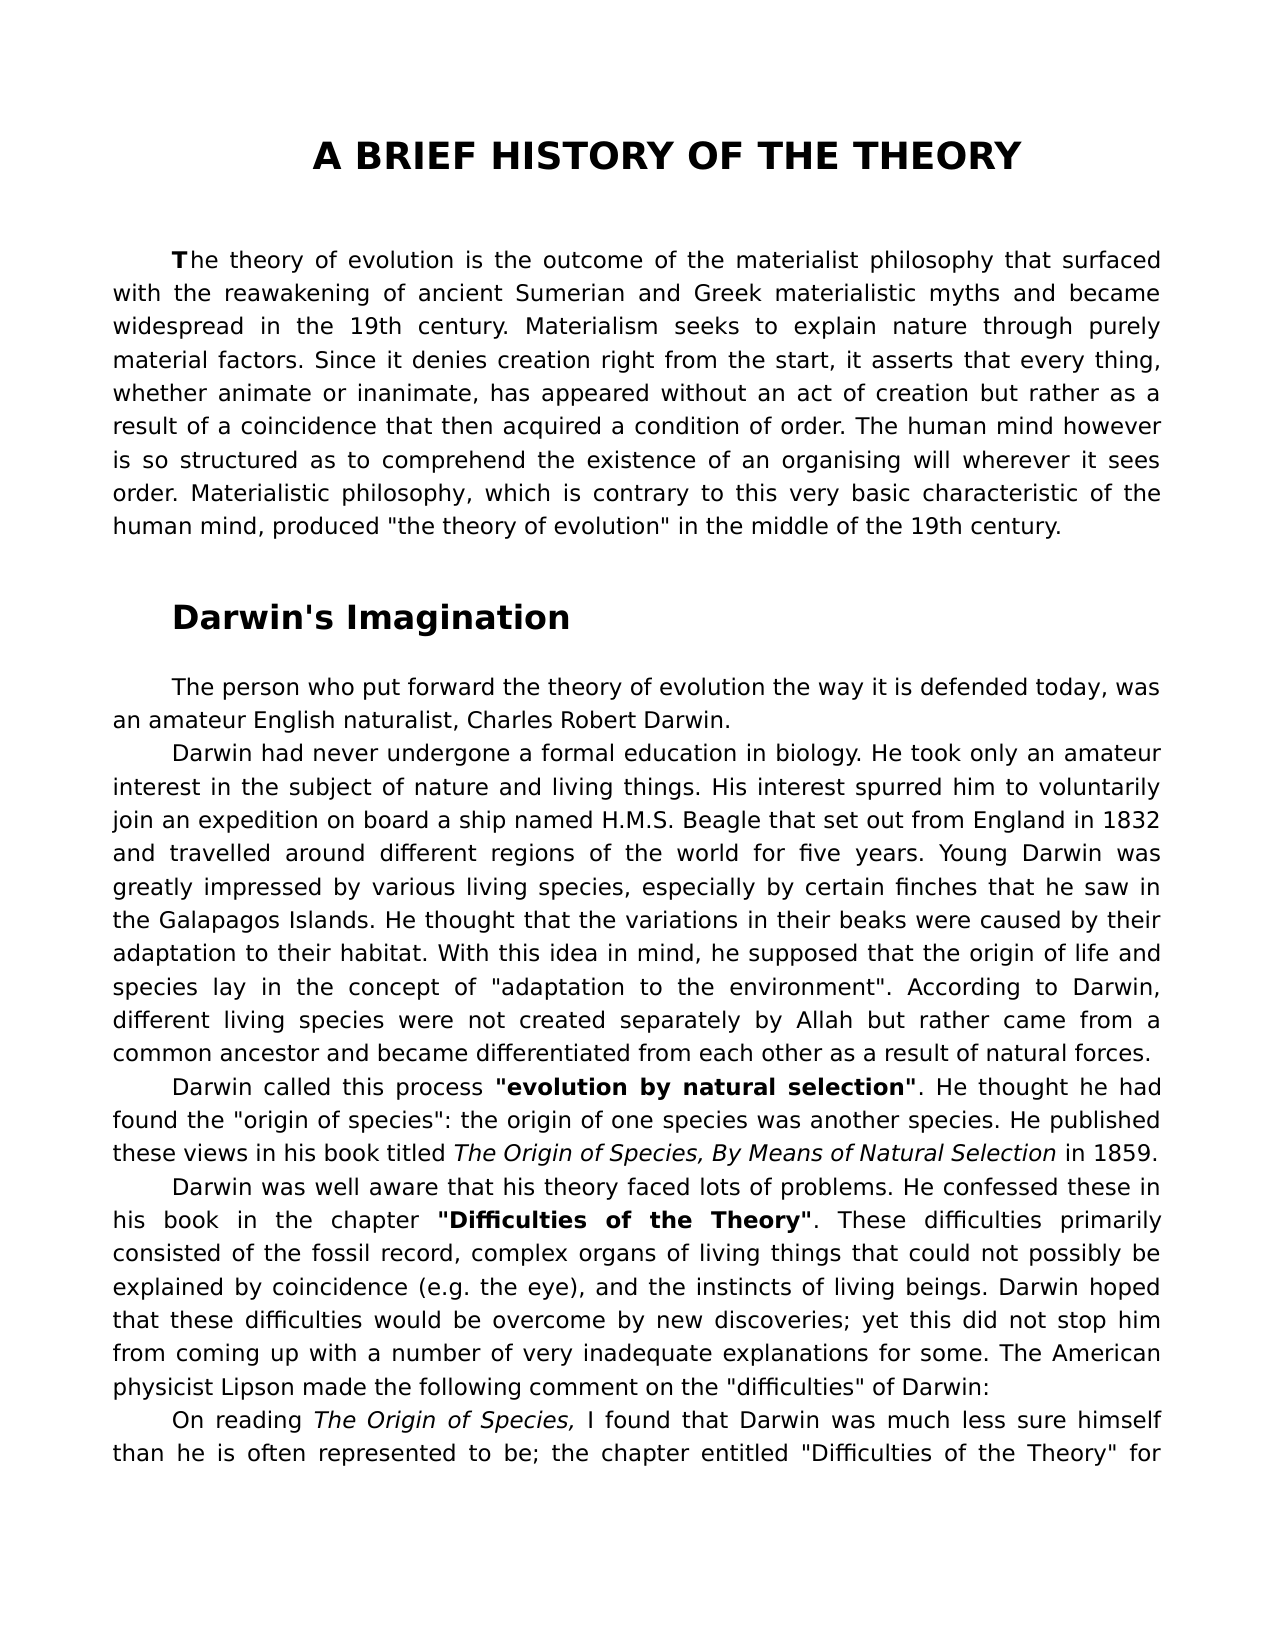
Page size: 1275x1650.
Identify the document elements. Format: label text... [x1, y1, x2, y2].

text Darwin was well aware that his theory faced lots of problems. He confessed these in his book in the chapter "Difficulties of the Theory". These difficulties primarily consisted of the fossil record, complex organs of living things that could not possibly be explained by coincidence (e.g. the eye), and the instincts of living beings. Darwin hoped that these difficulties would be overcome by new discoveries; yet this did not stop him from coming up with a number of very inadequate explanations for some. The American physicist Lipson made the following comment on the "difficulties" of Darwin: [112, 1168, 1162, 1402]
text A BRIEF HISTORY OF THE THEORY [112, 148, 1162, 175]
text On reading The Origin of Species, I found that Darwin was much less sure himself than he is often represented to be; the chapter entitled "Difficulties of the Theory" for [112, 1402, 1162, 1468]
text The person who put forward the theory of evolution the way it is defended today, was an amateur English naturalist, Charles Robert Darwin. [112, 668, 1162, 735]
text Darwin had never undergone a formal education in biology. He took only an amateur interest in the subject of nature and living things. His interest spurred him to voluntarily join an expedition on board a ship named H.M.S. Beagle that set out from England in 1832 and travelled around different regions of the world for five years. Young Darwin was greatly impressed by various living species, especially by certain finches that he saw in the Galapagos Islands. He thought that the variations in their beaks were caused by their adaptation to their habitat. With this idea in mind, he supposed that the origin of life and species lay in the concept of "adaptation to the environment". According to Darwin, different living species were not created separately by Allah but rather came from a common ancestor and became differentiated from each other as a result of natural forces. [112, 735, 1162, 1068]
text Darwin's Imagination [112, 608, 1162, 635]
text Darwin called this process "evolution by natural selection". He thought he had found the "origin of species": the origin of one species was another species. He published these views in his book titled The Origin of Species, By Means of Natural Selection in 1859. [112, 1068, 1162, 1168]
text The theory of evolution is the outcome of the materialist philosophy that surfaced with the reawakening of ancient Sumerian and Greek materialistic myths and became widespread in the 19th century. Materialism seeks to explain nature through purely material factors. Since it denies creation right from the start, it asserts that every thing, whether animate or inanimate, has appeared without an act of creation but rather as a result of a coincidence that then acquired a condition of order. The human mind however is so structured as to comprehend the existence of an organising will wherever it sees order. Materialistic philosophy, which is contrary to this very basic characteristic of the human mind, produced "the theory of evolution" in the middle of the 19th century. [112, 241, 1162, 541]
